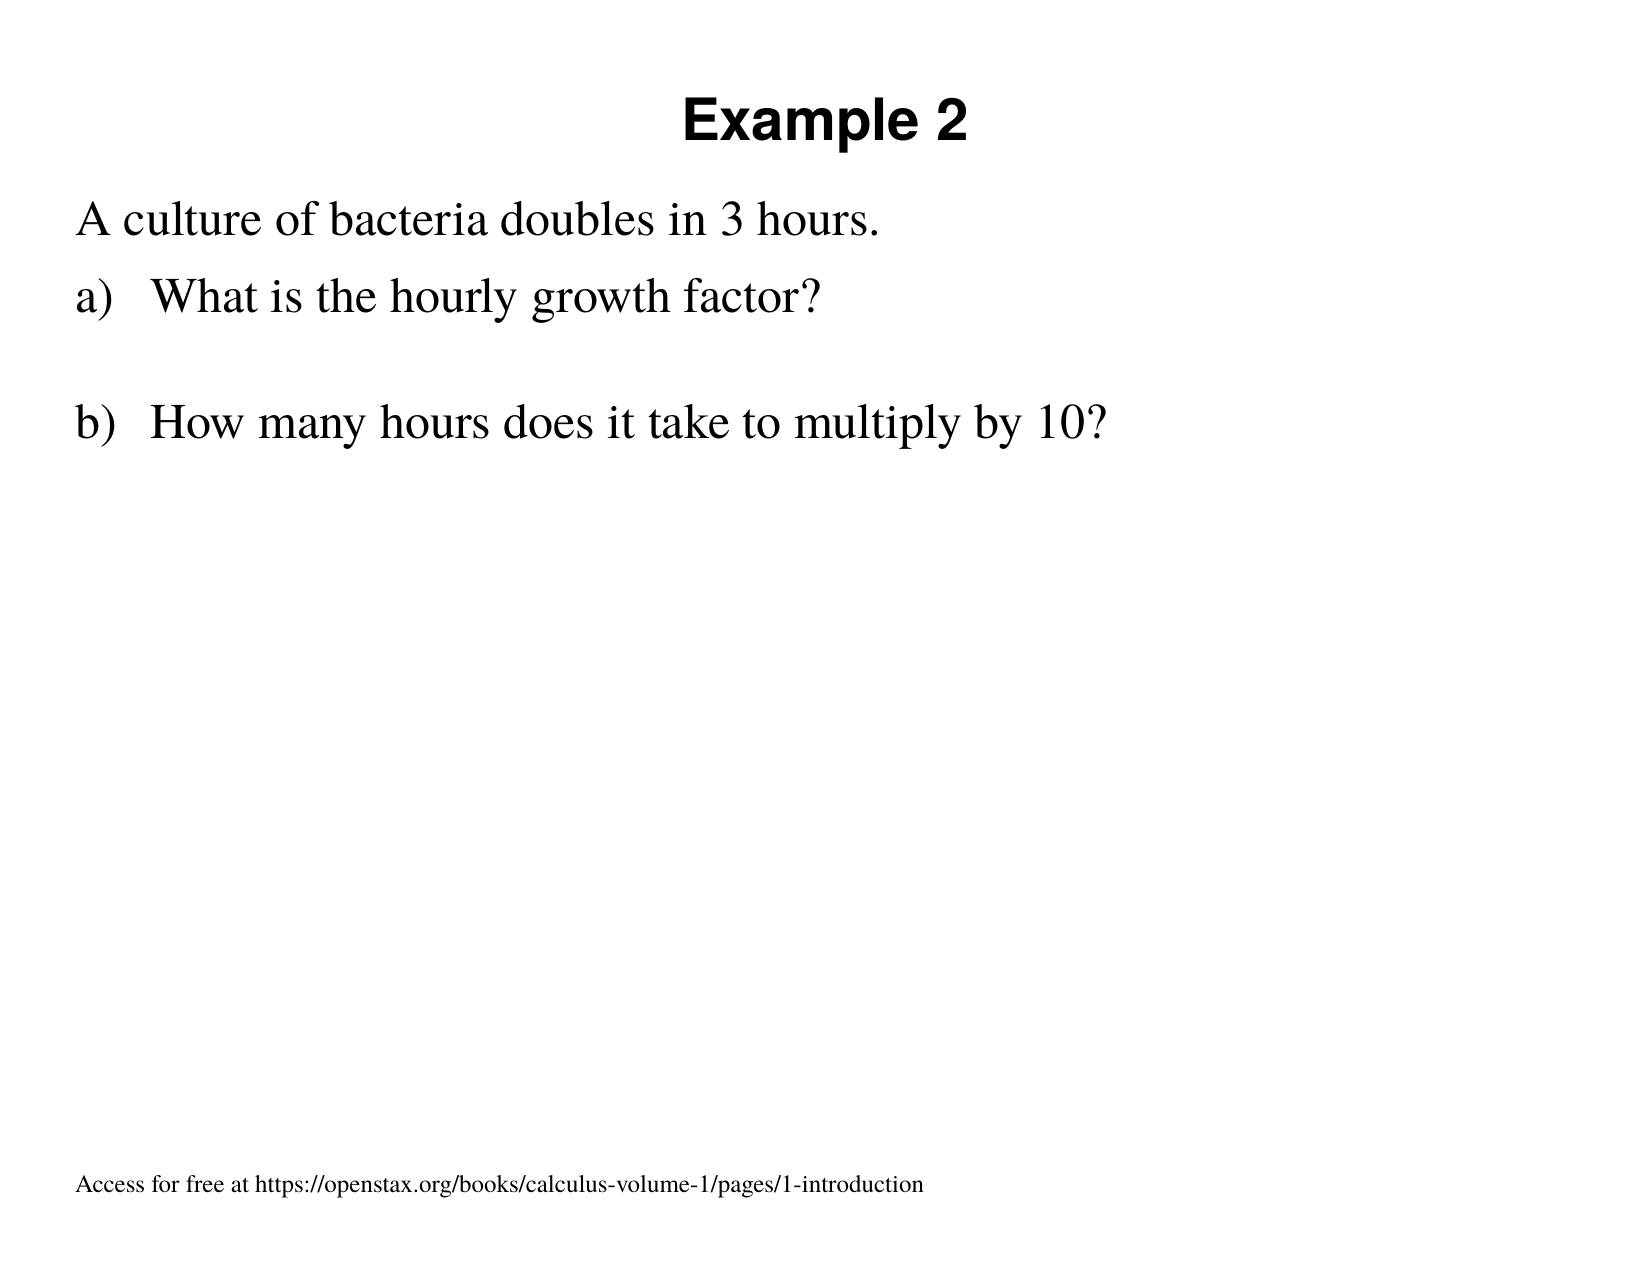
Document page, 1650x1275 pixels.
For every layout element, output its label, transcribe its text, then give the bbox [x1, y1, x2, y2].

list How many hours does it take to multiply by 10? [75, 386, 1575, 453]
list What is the hourly growth factor? [75, 260, 1575, 327]
title Example 2 [75, 75, 1575, 158]
text A culture of bacteria doubles in 3 hours. [75, 183, 1575, 250]
